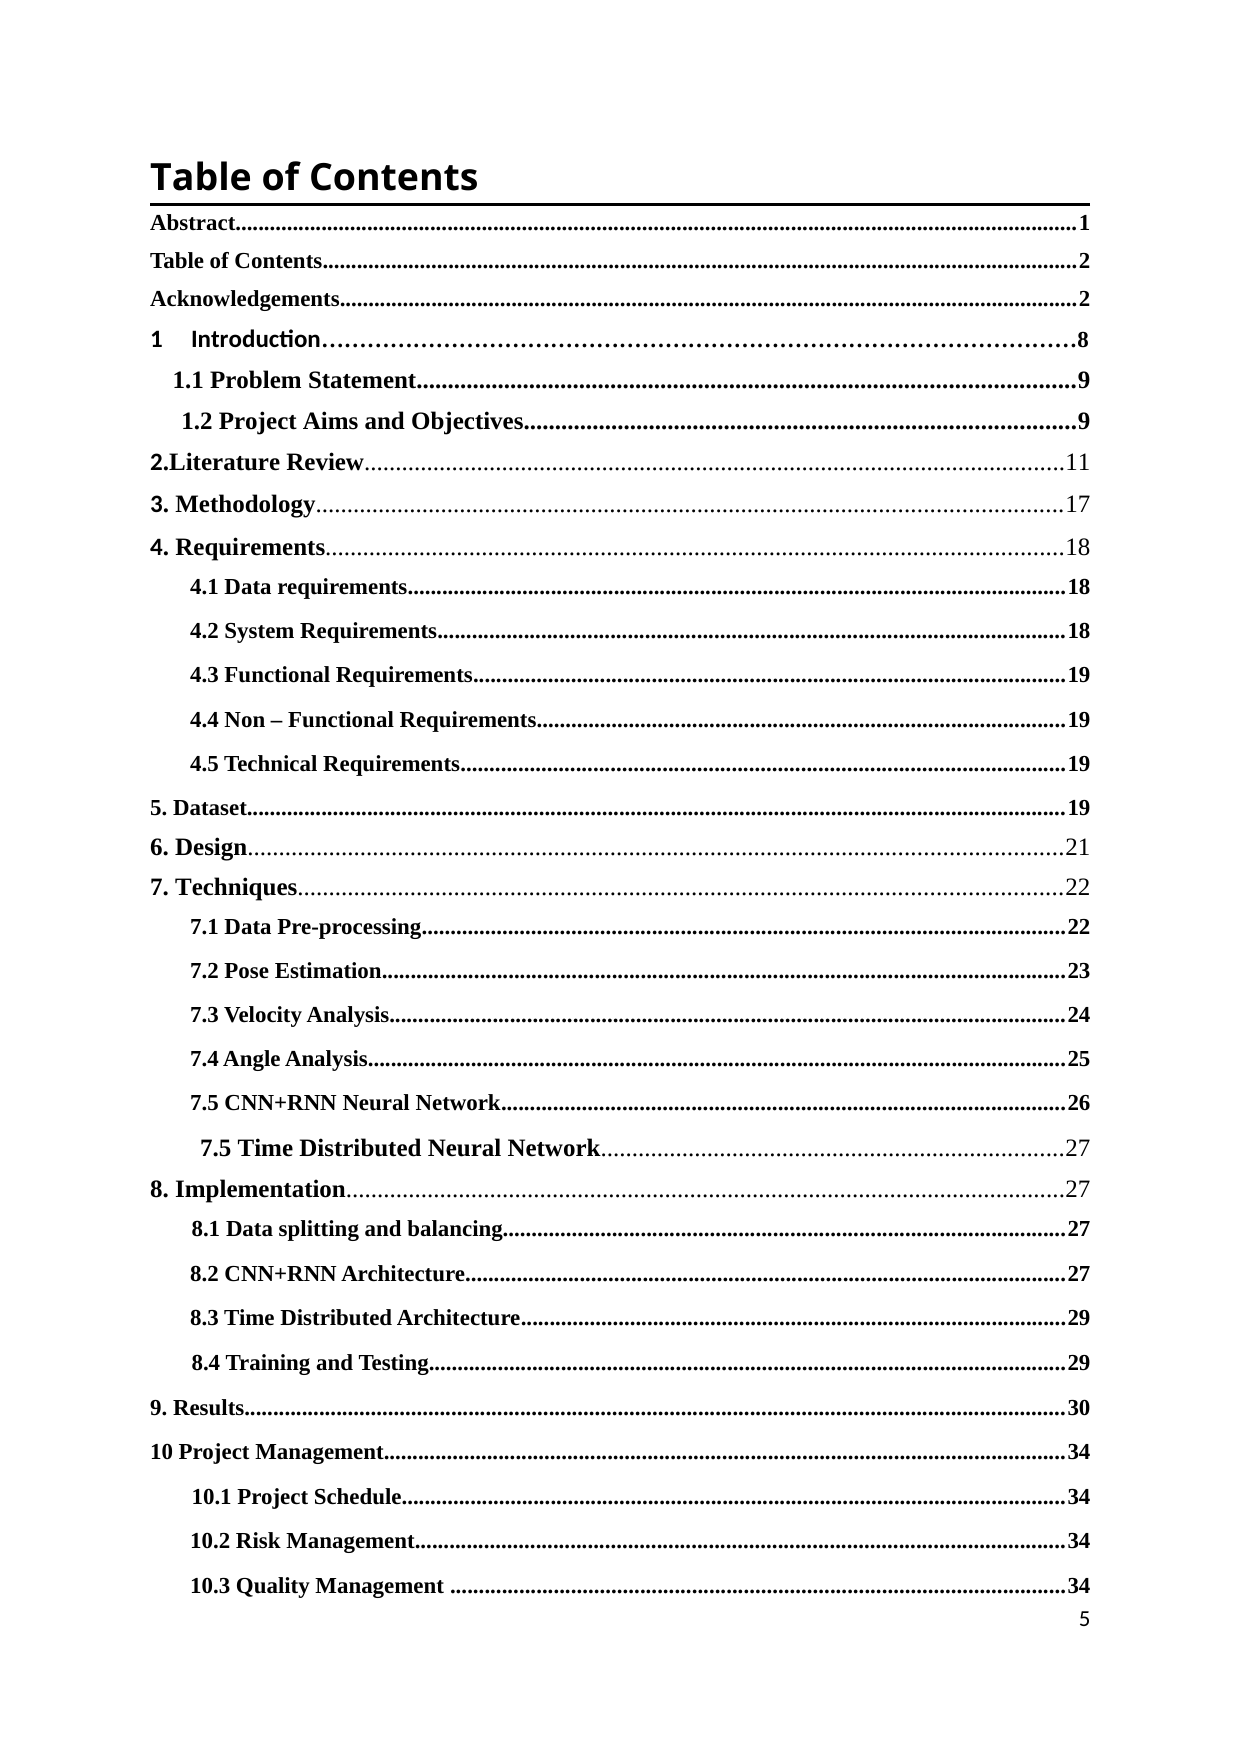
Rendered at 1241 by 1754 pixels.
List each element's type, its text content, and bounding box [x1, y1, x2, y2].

text 8.1 Data splitting and balancing 27 [150, 1214, 1090, 1242]
text 8.4 Training and Testing 29 [150, 1348, 1090, 1376]
text 2.Literature Review 11 [150, 446, 1090, 477]
text 7.2 Pose Estimation 23 [150, 957, 1090, 983]
text 3. Methodology 17 [150, 489, 1090, 519]
text 7.5 Time Distributed Neural Network 27 [150, 1133, 1090, 1162]
text 4.3 Functional Requirements 19 [150, 662, 1090, 688]
text 5. Dataset 19 [150, 794, 1090, 820]
text 1 Introduction………………………………………………………………………………………8 [150, 323, 1090, 353]
text 4.4 Non – Functional Requirements 19 [150, 706, 1090, 732]
text 4. Requirements 18 [150, 531, 1090, 562]
text 6. Design 21 [150, 832, 1090, 861]
text 10.1 Project Schedule 34 [150, 1482, 1090, 1510]
text 8.2 CNN+RNN Architecture 27 [150, 1260, 1090, 1286]
text 4.5 Technical Requirements 19 [150, 750, 1090, 776]
subtitle Table of Contents [150, 150, 1090, 203]
text 10.3 Quality Management 34 [150, 1572, 1090, 1598]
text 10 Project Management 34 [150, 1438, 1090, 1464]
text Abstract 1 [150, 209, 1090, 235]
text 8. Implementation 27 [150, 1174, 1090, 1202]
text 10.2 Risk Management 34 [150, 1528, 1090, 1554]
text 4.1 Data requirements 18 [150, 573, 1090, 600]
text 7.5 CNN+RNN Neural Network 26 [150, 1089, 1090, 1115]
text 4.2 System Requirements 18 [150, 617, 1090, 644]
text 7. Techniques 22 [150, 872, 1090, 901]
text 7.4 Angle Analysis 25 [150, 1045, 1090, 1071]
text Table of Contents 2 [150, 247, 1090, 273]
text 1.1 Problem Statement 9 [172, 365, 1090, 394]
text 8.3 Time Distributed Architecture 29 [150, 1304, 1090, 1330]
text 9. Results 30 [150, 1394, 1090, 1420]
text Acknowledgements 2 [150, 285, 1090, 311]
text 7.1 Data Pre-processing 22 [150, 913, 1090, 939]
text 1.2 Project Aims and Objectives 9 [150, 406, 1090, 434]
text 7.3 Velocity Analysis 24 [150, 1001, 1090, 1027]
